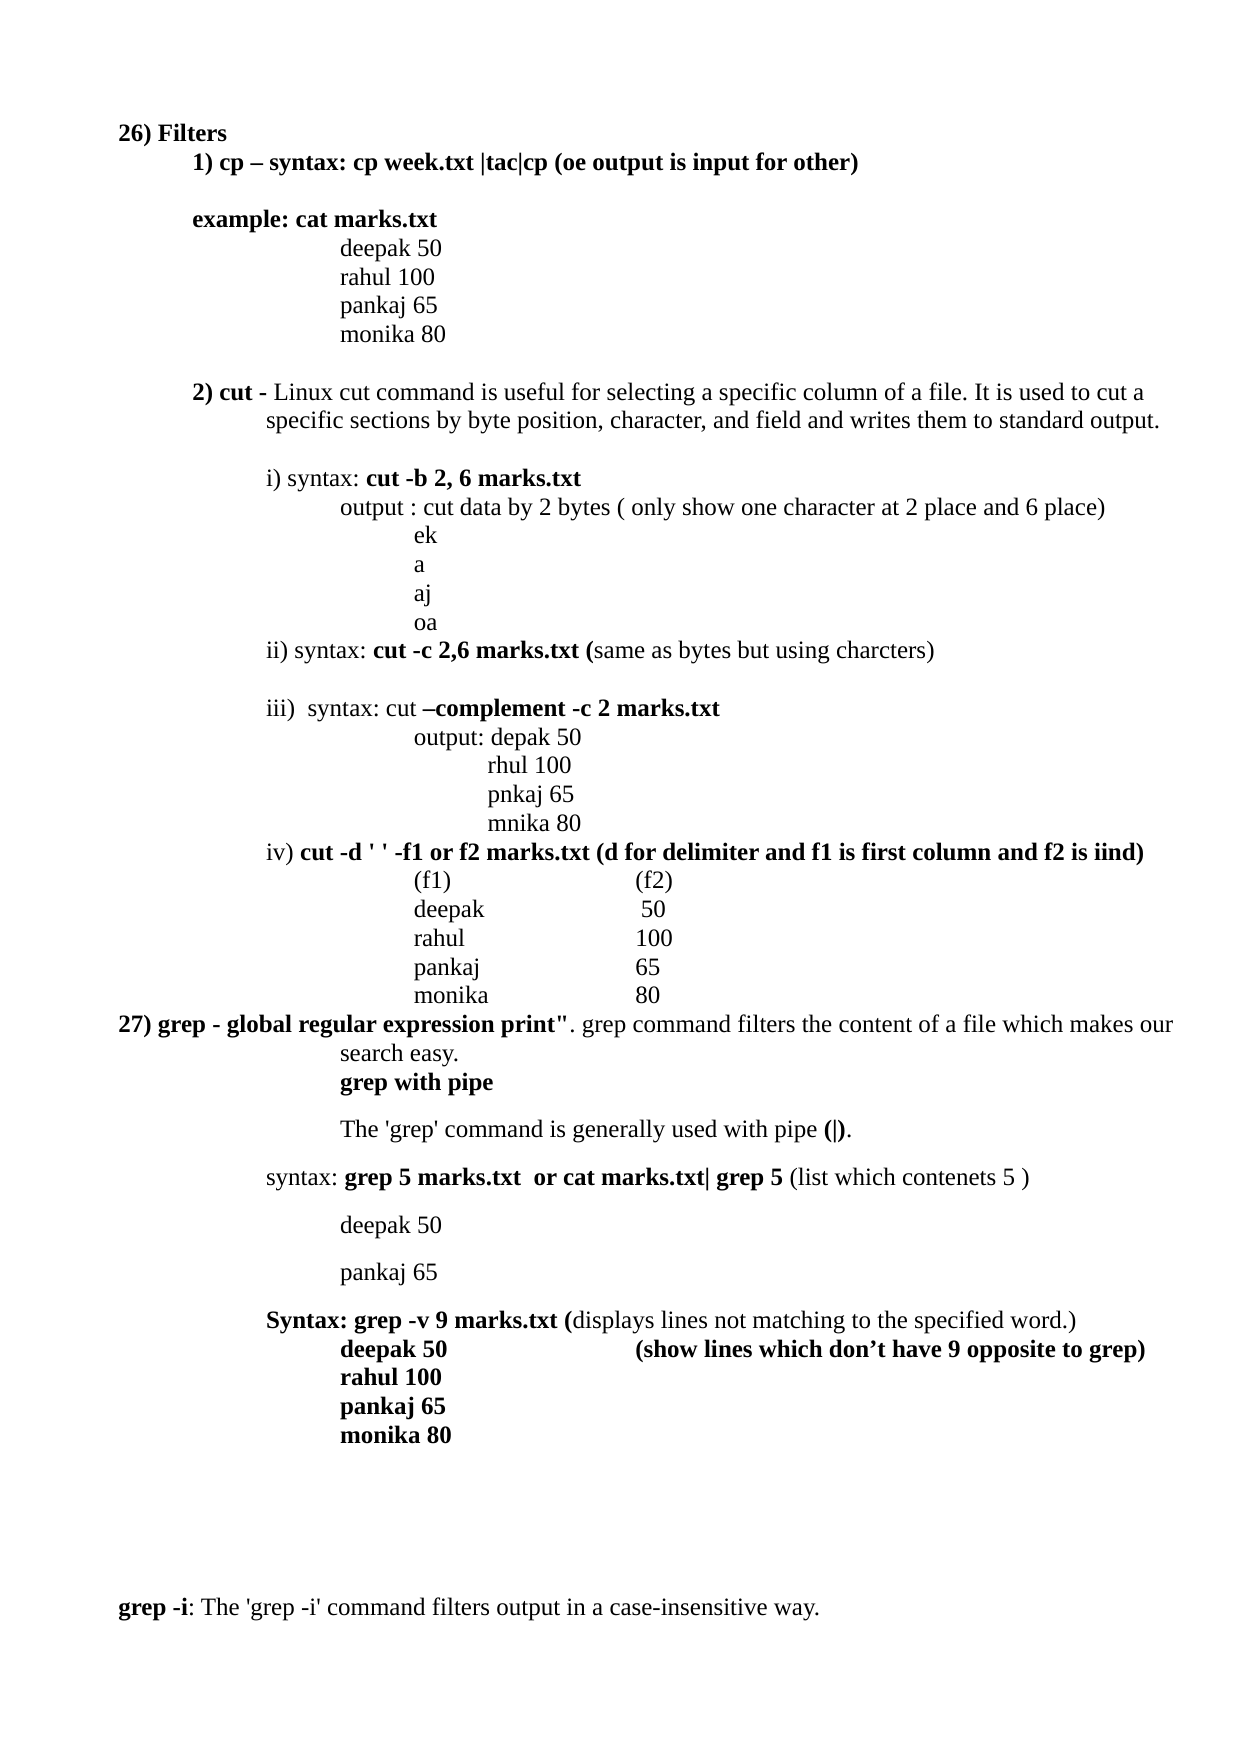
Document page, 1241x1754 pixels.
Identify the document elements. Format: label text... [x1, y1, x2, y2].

text pankaj 65 [118, 1257, 1187, 1286]
text mnika 80 [118, 808, 1187, 837]
text i) syntax: cut -b 2, 6 marks.txt [118, 463, 1187, 492]
text pankaj 65 [118, 1391, 1187, 1420]
text 1) cp – syntax: cp week.txt |tac|cp (oe output is input for other) [118, 147, 1187, 176]
text ek [118, 521, 1187, 549]
text rahul 100 [118, 1362, 1187, 1391]
text grep with pipe [118, 1067, 1187, 1096]
text iv) cut -d ' ' -f1 or f2 marks.txt (d for delimiter and f1 is first column and f2 is iind) [118, 837, 1187, 866]
text pankaj 65 [118, 291, 1187, 319]
text rhul 100 [118, 751, 1187, 779]
text output : cut data by 2 bytes ( only show one character at 2 place and 6 place) [118, 492, 1187, 521]
text syntax: grep 5 marks.txt or cat marks.txt| grep 5 (list which contenets 5 ) [118, 1162, 1187, 1191]
text The 'grep' command is generally used with pipe (|). [118, 1114, 1187, 1143]
text aj [118, 578, 1187, 607]
text 2) cut - Linux cut command is useful for selecting a specific column of a file. It is used to cut a specific sections by byte position, character, and field and writes them to standard output. [118, 377, 1187, 434]
text monika 80 [118, 1420, 1187, 1449]
text 27) grep - global regular expression print". grep command filters the content of a file which makes our search easy. [118, 1009, 1187, 1067]
text example: cat marks.txt [118, 204, 1187, 233]
text grep -i: The 'grep -i' command filters output in a case-insensitive way. [118, 1592, 1187, 1621]
text oa [118, 607, 1187, 636]
text deepak 50 (show lines which don’t have 9 opposite to grep) [118, 1334, 1187, 1362]
text Syntax: grep -v 9 marks.txt (displays lines not matching to the specified word.) [118, 1305, 1187, 1334]
text rahul 100 [118, 262, 1187, 291]
text deepak 50 [118, 233, 1187, 262]
text deepak 50 [118, 894, 1187, 923]
text monika 80 [118, 981, 1187, 1009]
text pnkaj 65 [118, 779, 1187, 808]
text output: depak 50 [118, 722, 1187, 751]
text deepak 50 [118, 1210, 1187, 1238]
text (f1) (f2) [118, 866, 1187, 894]
text a [118, 549, 1187, 578]
text monika 80 [118, 319, 1187, 348]
text ii) syntax: cut -c 2,6 marks.txt (same as bytes but using charcters) [118, 636, 1187, 664]
text rahul 100 [118, 923, 1187, 952]
text iii) syntax: cut –complement -c 2 marks.txt [118, 693, 1187, 722]
text 26) Filters [118, 118, 1187, 147]
text pankaj 65 [118, 952, 1187, 981]
